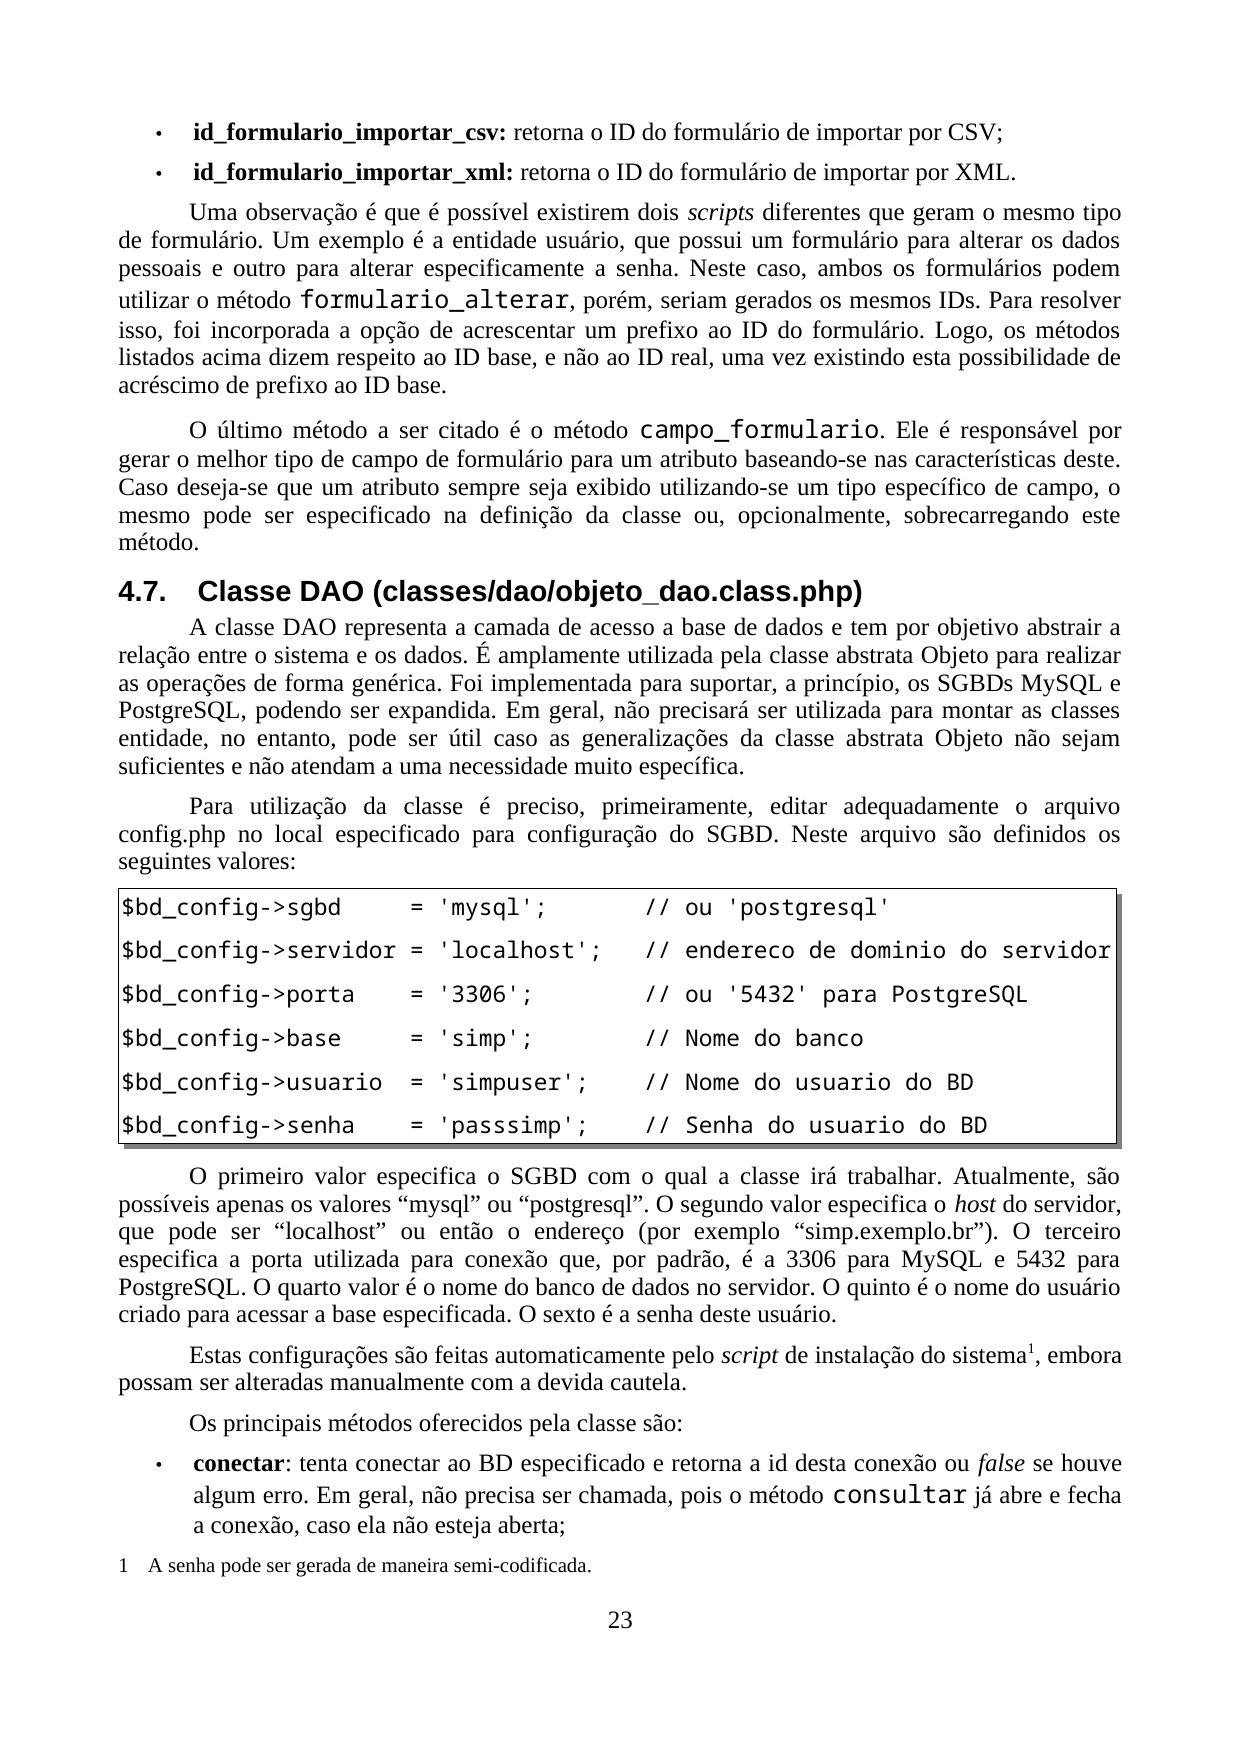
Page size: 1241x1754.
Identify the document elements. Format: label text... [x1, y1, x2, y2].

text A senha pode ser gerada de maneira semi-codificada. [118, 1554, 1122, 1577]
text $bd_config->usuario = 'simpuser'; // Nome do usuario do BD [119, 1063, 1116, 1097]
list id_formulario_importar_xml: retorna o ID do formulário de importar por XML. [156, 158, 1122, 186]
text $bd_config->senha = 'passsimp'; // Senha do usuario do BD [119, 1106, 1116, 1143]
subtitle Classe DAO (classes/dao/objeto_dao.class.php) [118, 575, 1122, 607]
text Os principais métodos oferecidos pela classe são: [118, 1409, 1122, 1436]
text $bd_config->porta = '3306'; // ou '5432' para PostgreSQL [119, 975, 1116, 1009]
text $bd_config->servidor = 'localhost'; // endereco de dominio do servidor [119, 931, 1116, 966]
text Uma observação é que é possível existirem dois scripts diferentes que geram o mesmo tipo de formulário. Um exemplo é a entidade usuário, que possui um formulário para alterar os dados pessoais e outro para alterar especificamente a senha. Neste caso, ambos os formulários podem utilizar o método formulario_alterar, porém, seriam gerados os mesmos IDs. Para resolver isso, foi incorporada a opção de acrescentar um prefixo ao ID do formulário. Logo, os métodos listados acima dizem respeito ao ID base, e não ao ID real, uma vez existindo esta possibilidade de acréscimo de prefixo ao ID base. [118, 198, 1122, 399]
text O último método a ser citado é o método campo_formulario. Ele é responsável por gerar o melhor tipo de campo de formulário para um atributo baseando-se nas características deste. Caso deseja-se que um atributo sempre seja exibido utilizando-se um tipo específico de campo, o mesmo pode ser especificado na definição da classe ou, opcionalmente, sobrecarregando este método. [118, 411, 1122, 556]
text $bd_config->sgbd = 'mysql'; // ou 'postgresql' [119, 889, 1116, 922]
text Para utilização da classe é preciso, primeiramente, editar adequadamente o arquivo config.php no local especificado para configuração do SGBD. Neste arquivo são definidos os seguintes valores: [118, 792, 1122, 875]
list conectar: tenta conectar ao BD especificado e retorna a id desta conexão ou false se houve algum erro. Em geral, não precisa ser chamada, pois o método consultar já abre e fecha a conexão, caso ela não esteja aberta; [156, 1449, 1122, 1538]
text $bd_config->base = 'simp'; // Nome do banco [119, 1019, 1116, 1053]
text Estas configurações são feitas automaticamente pelo script de instalação do sistema, embora possam ser alteradas manualmente com a devida cautela. [118, 1341, 1122, 1396]
list id_formulario_importar_csv: retorna o ID do formulário de importar por CSV; [156, 118, 1122, 146]
text O primeiro valor especifica o SGBD com o qual a classe irá trabalhar. Atualmente, são possíveis apenas os valores “mysql” ou “postgresql”. O segundo valor especifica o host do servidor, que pode ser “localhost” ou então o endereço (por exemplo “simp.exemplo.br”). O terceiro especifica a porta utilizada para conexão que, por padrão, é a 3306 para MySQL e 5432 para PostgreSQL. O quarto valor é o nome do banco de dados no servidor. O quinto é o nome do usuário criado para acessar a base especificada. O sexto é a senha deste usuário. [118, 1162, 1122, 1328]
text A classe DAO representa a camada de acesso a base de dados e tem por objetivo abstrair a relação entre o sistema e os dados. É amplamente utilizada pela classe abstrata Objeto para realizar as operações de forma genérica. Foi implementada para suportar, a princípio, os SGBDs MySQL e PostgreSQL, podendo ser expandida. Em geral, não precisará ser utilizada para montar as classes entidade, no entanto, pode ser útil caso as generalizações da classe abstrata Objeto não sejam suficientes e não atendam a uma necessidade muito específica. [118, 613, 1122, 779]
